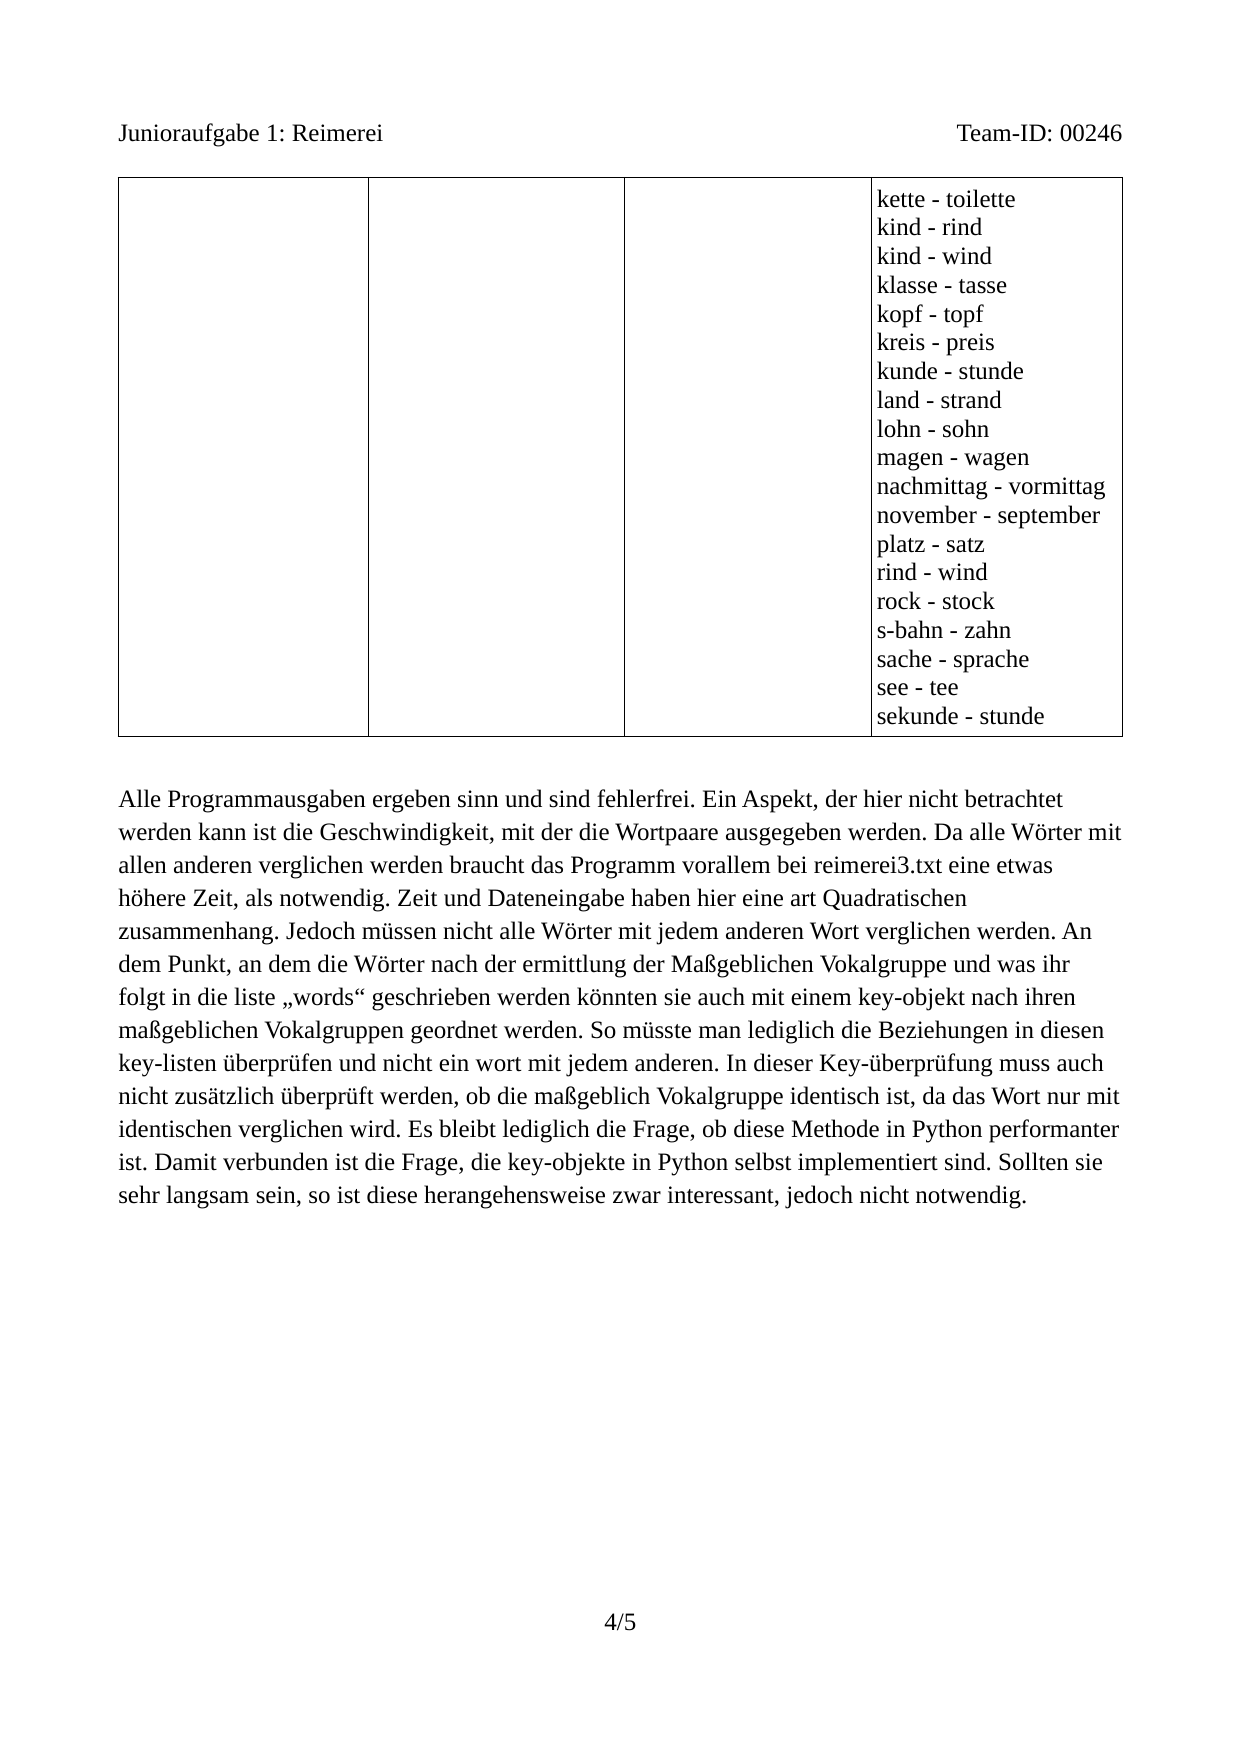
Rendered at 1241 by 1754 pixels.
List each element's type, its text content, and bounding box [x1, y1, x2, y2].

table_cell [369, 178, 624, 736]
text Alle Programmausgaben ergeben sinn und sind fehlerfrei. Ein Aspekt, der hier nicht betrachtet werden kann ist die Geschwindigkeit, mit der die Wortpaare ausgegeben werden. Da alle Wörter mit allen anderen verglichen werden braucht das Programm vorallem bei reimerei3.txt eine etwas höhere Zeit, als notwendig. Zeit und Dateneingabe haben hier eine art Quadratischen zusammenhang. Jedoch müssen nicht alle Wörter mit jedem anderen Wort verglichen werden. An dem Punkt, an dem die Wörter nach der ermittlung der Maßgeblichen Vokalgruppe und was ihr folgt in die liste „words“ geschrieben werden könnten sie auch mit einem key-objekt nach ihren maßgeblichen Vokalgruppen geordnet werden. So müsste man lediglich die Beziehungen in diesen key-listen überprüfen und nicht ein wort mit jedem anderen. In dieser Key-überprüfung muss auch nicht zusätzlich überprüft werden, ob die maßgeblich Vokalgruppe identisch ist, da das Wort nur mit identischen verglichen wird. Es bleibt lediglich die Frage, ob diese Methode in Python performanter ist. Damit verbunden ist die Frage, die key-objekte in Python selbst implementiert sind. Sollten sie sehr langsam sein, so ist diese herangehensweise zwar interessant, jedoch nicht notwendig. [118, 784, 1122, 1209]
table_cell [119, 178, 368, 736]
table_cell kette - toilette kind - rind kind - wind klasse - tasse kopf - topf kreis - preis kunde - stunde land - strand lohn - sohn magen - wagen nachmittag - vormittag november - september platz - satz rind - wind rock - stock s-bahn - zahn sache - sprache see - tee sekunde - stunde [872, 178, 1122, 736]
table_cell [625, 178, 871, 736]
